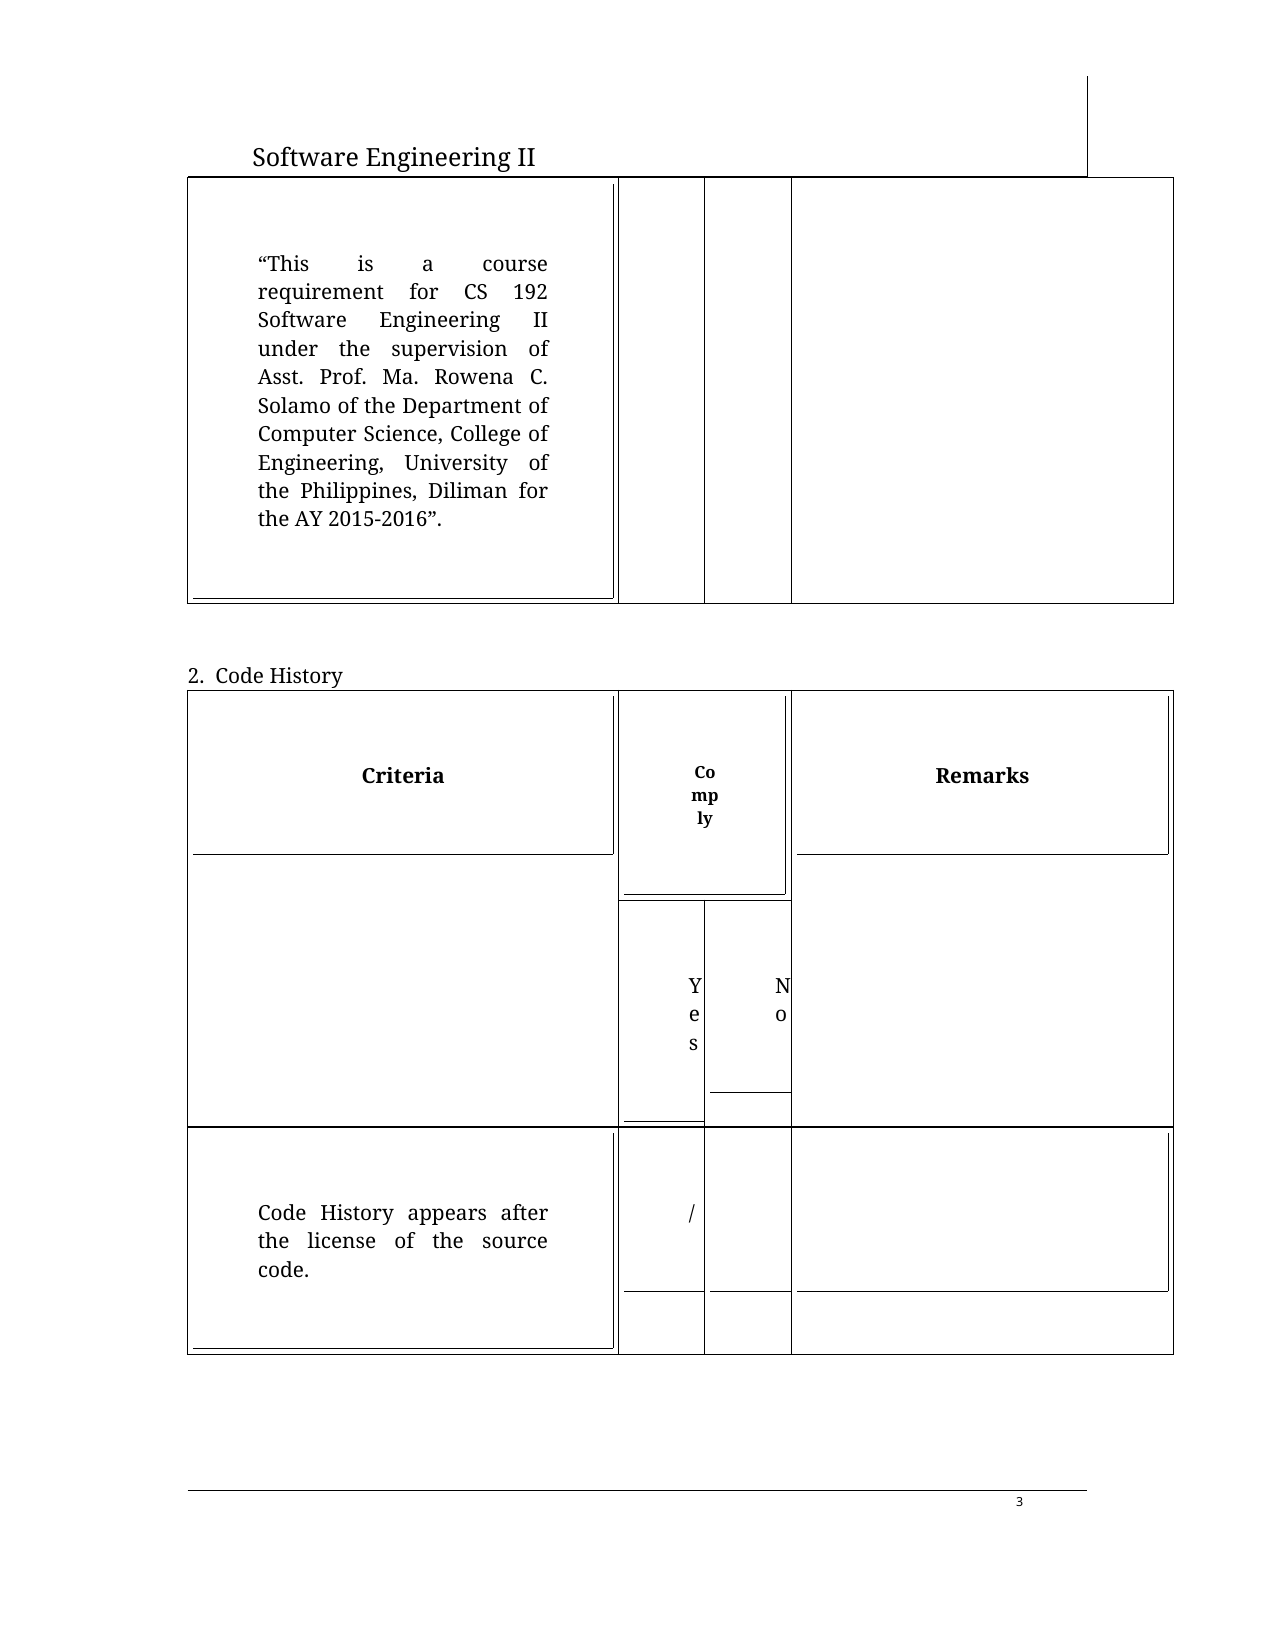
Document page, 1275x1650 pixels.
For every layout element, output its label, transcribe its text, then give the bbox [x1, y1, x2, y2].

table_cell Yes [619, 901, 704, 1126]
text 2. Code History [187, 661, 1087, 690]
table_cell Code History appears after the license of the source code. [188, 1128, 618, 1353]
table_cell [792, 1128, 1173, 1353]
table_header Comply [619, 691, 791, 899]
table_cell [705, 178, 791, 603]
table_header Remarks [792, 691, 1173, 1126]
table_header Criteria [188, 691, 618, 1126]
table_cell No [705, 901, 791, 1126]
table_cell [792, 178, 1173, 603]
table_cell [619, 178, 704, 603]
table_cell “This is a course requirement for CS 192 Software Engineering II under the supervision of Asst. Prof. Ma. Rowena C. Solamo of the Department of Computer Science, College of Engineering, University of the Philippines, Diliman for the AY 2015-2016”. [188, 178, 618, 603]
table_cell [705, 1128, 791, 1353]
table_cell / [619, 1128, 704, 1353]
